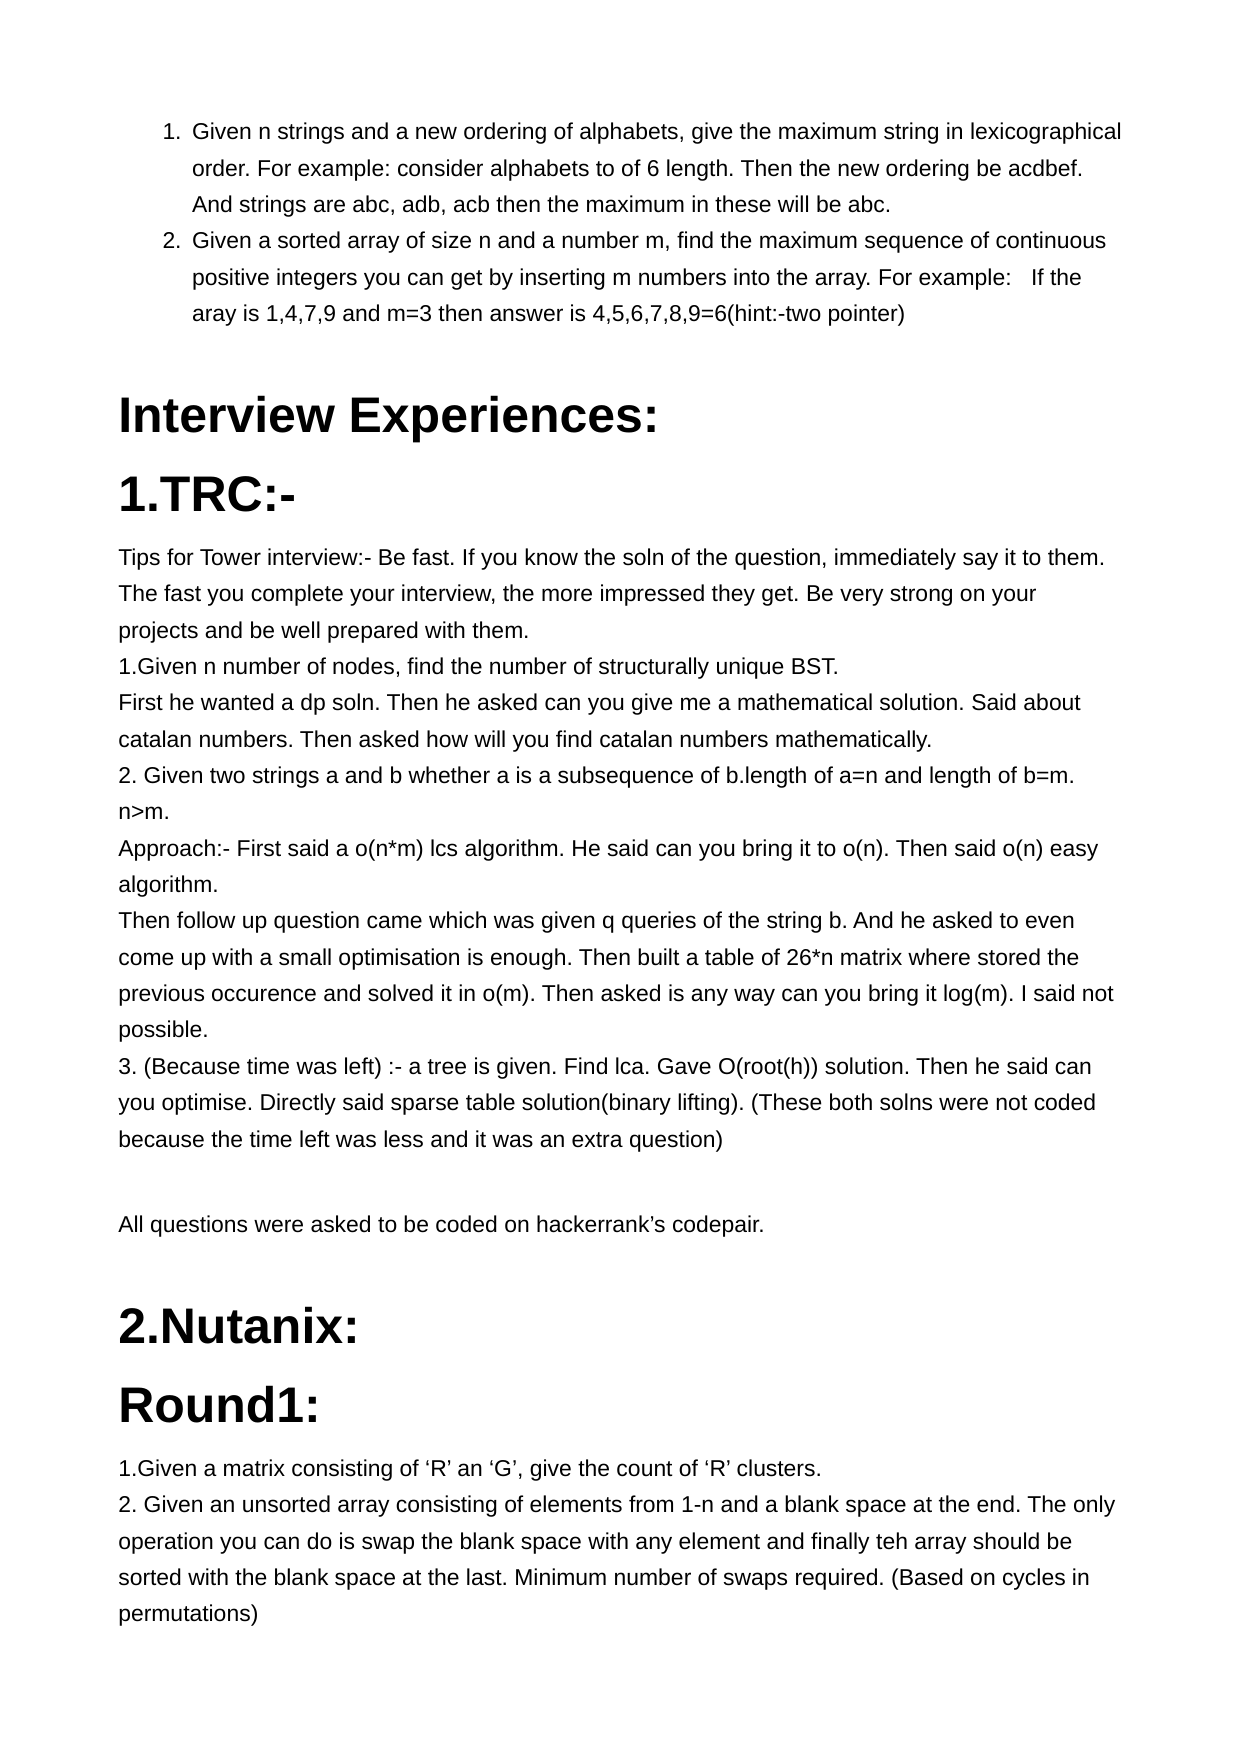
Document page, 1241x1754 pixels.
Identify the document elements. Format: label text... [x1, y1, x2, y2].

text 1.TRC:- [118, 464, 1122, 522]
list Given n strings and a new ordering of alphabets, give the maximum string in lexicographical order. For example: consider alphabets to of 6 length. Then the new ordering be acdbef. And strings are abc, adb, acb then the maximum in these will be abc. [162, 118, 1122, 217]
text First he wanted a dp soln. Then he asked can you give me a mathematical solution. Said about catalan numbers. Then asked how will you find catalan numbers mathematically. [118, 689, 1122, 752]
text 2. Given an unsorted array consisting of elements from 1-n and a blank space at the end. The only operation you can do is swap the blank space with any element and finally teh array should be sorted with the blank space at the last. Minimum number of swaps required. (Based on cycles in permutations) [118, 1491, 1122, 1627]
text Round1: [118, 1376, 1122, 1433]
text 1.Given a matrix consisting of ‘R’ an ‘G’, give the count of ‘R’ clusters. [118, 1455, 1122, 1481]
text n>m. [118, 798, 1122, 825]
text Tips for Tower interview:- Be fast. If you know the soln of the question, immediately say it to them. The fast you complete your interview, the more impressed they get. Be very strong on your projects and be well prepared with them. [118, 544, 1122, 643]
text 3. (Because time was left) :- a tree is given. Find lca. Gave O(root(h)) solution. Then he said can you optimise. Directly said sparse table solution(binary lifting). (These both solns were not coded because the time left was less and it was an extra question) [118, 1053, 1122, 1152]
text 1.Given n number of nodes, find the number of structurally unique BST. [118, 653, 1122, 679]
text 2.Nutanix: [118, 1296, 1122, 1354]
text All questions were asked to be coded on hackerrank’s codepair. [118, 1211, 1122, 1237]
text Approach:- First said a o(n*m) lcs algorithm. He said can you bring it to o(n). Then said o(n) easy algorithm. [118, 835, 1122, 897]
list Given a sorted array of size n and a number m, find the maximum sequence of continuous positive integers you can get by inserting m numbers into the array. For example: If the aray is 1,4,7,9 and m=3 then answer is 4,5,6,7,8,9=6(hint:-two pointer) [162, 227, 1122, 326]
text Then follow up question came which was given q queries of the string b. And he asked to even come up with a small optimisation is enough. Then built a table of 26*n matrix where stored the previous occurence and solved it in o(m). Then asked is any way can you bring it log(m). I said not possible. [118, 907, 1122, 1043]
text Interview Experiences: [118, 385, 1122, 443]
text 2. Given two strings a and b whether a is a subsequence of b.length of a=n and length of b=m. [118, 762, 1122, 788]
